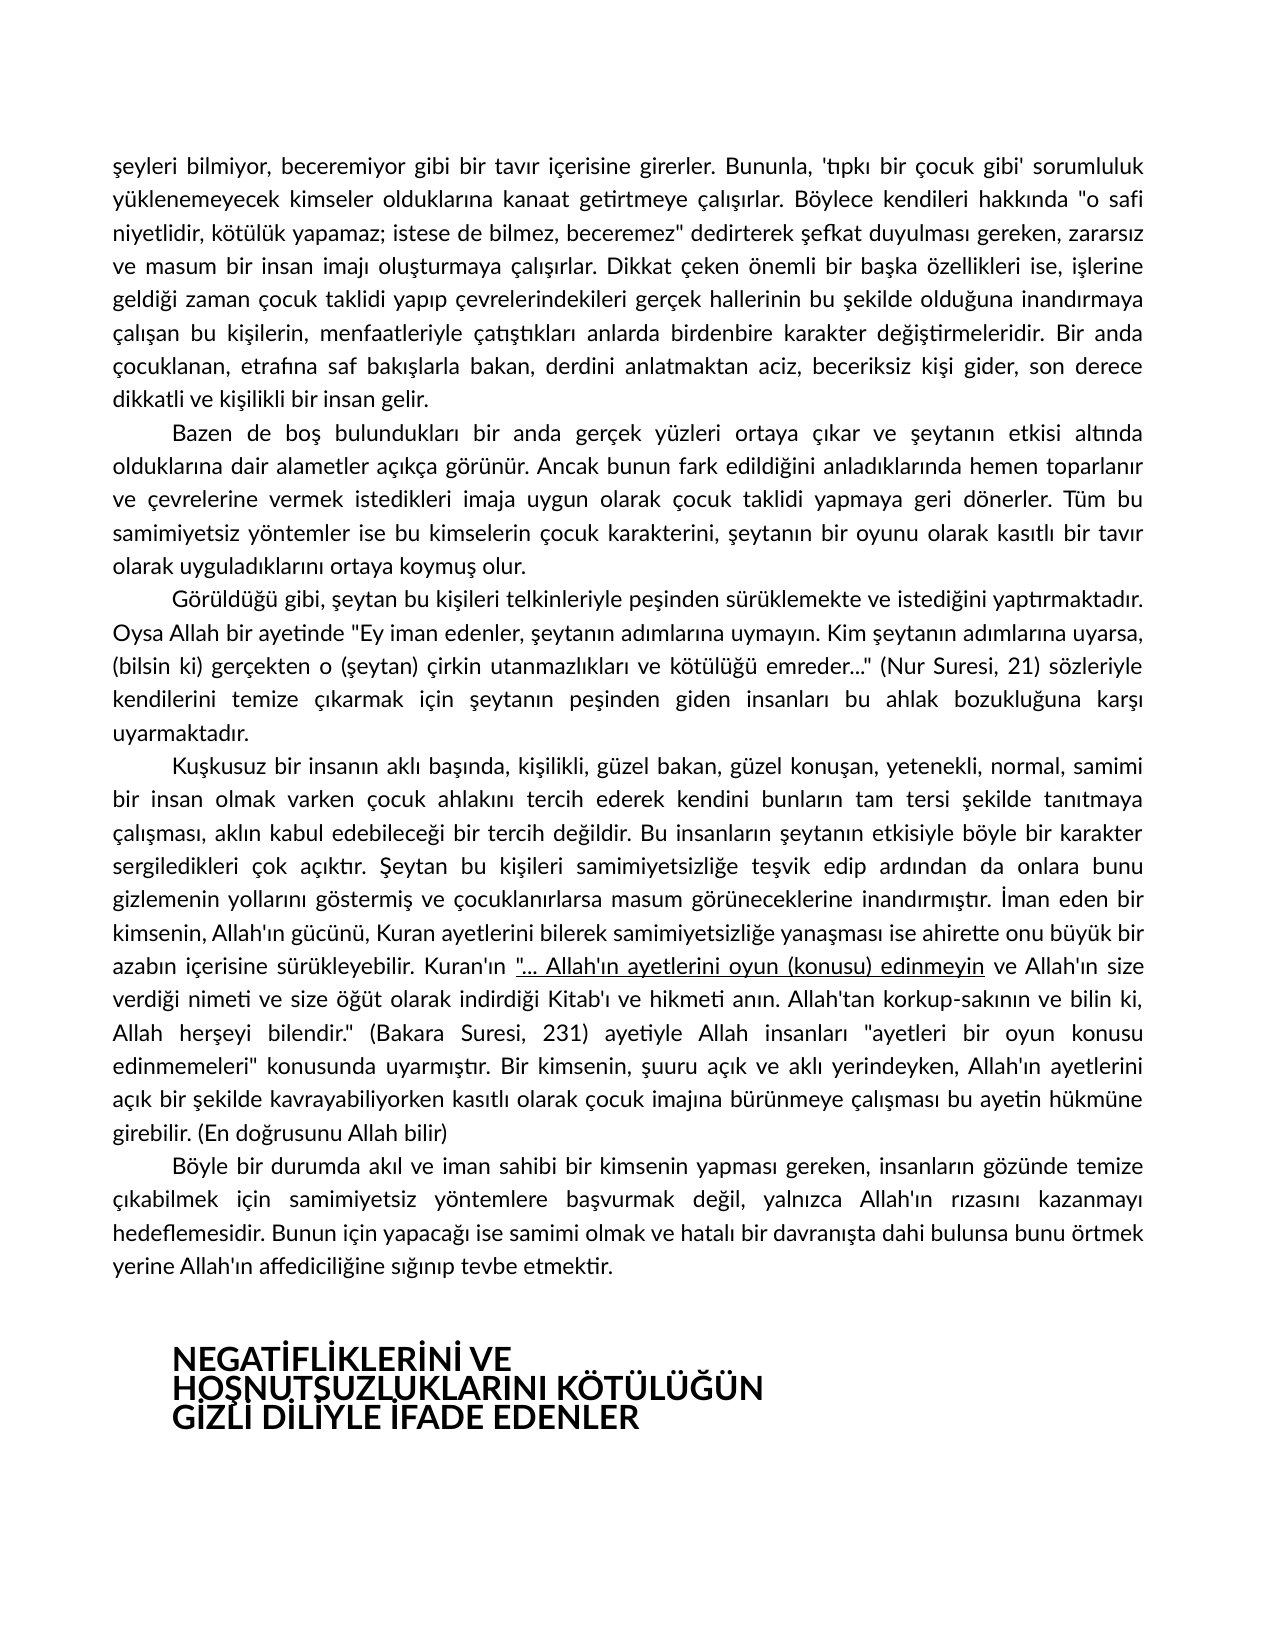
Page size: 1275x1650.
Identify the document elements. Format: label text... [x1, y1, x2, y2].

text HOŞNUTSUZLUKLARINI KÖTÜLÜĞÜN [112, 1377, 237, 1406]
text Görüldüğü gibi, şeytan bu kişileri telkinleriyle peşinden sürüklemekte ve istediğini yaptırmaktadır. Oysa Allah bir ayetinde "Ey iman edenler, şeytanın adımlarına uymayın. Kim şeytanın adımlarına uyarsa, (bilsin ki) gerçekten o (şeytan) çirkin utanmazlıkları ve kötülüğü emreder..." (Nur Suresi, 21) sözleriyle kendilerini temize çıkarmak için şeytanın peşinden giden insanları bu ahlak bozukluğuna karşı uyarmaktadır. [112, 581, 1145, 748]
text Kuşkusuz bir insanın aklı başında, kişilikli, güzel bakan, güzel konuşan, yetenekli, normal, samimi bir insan olmak varken çocuk ahlakını tercih ederek kendini bunların tam tersi şekilde tanıtmaya çalışması, aklın kabul edebileceği bir tercih değildir. Bu insanların şeytanın etkisiyle böyle bir karakter sergiledikleri çok açıktır. Şeytan bu kişileri samimiyetsizliğe teşvik edip ardından da onlara bunu gizlemenin yollarını göstermiş ve çocuklanırlarsa masum görüneceklerine inandırmıştır. İman eden bir kimsenin, Allah'ın gücünü, Kuran ayetlerini bilerek samimiyetsizliğe yanaşması ise ahirette onu büyük bir azabın içerisine sürükleyebilir. Kuran'ın "... Allah'ın ayetlerini oyun (konusu) edinmeyin ve Allah'ın size verdiği nimeti ve size öğüt olarak indirdiği Kitab'ı ve hikmeti anın. Allah'tan korkup-sakının ve bilin ki, Allah herşeyi bilendir." (Bakara Suresi, 231) ayetiyle Allah insanları "ayetleri bir oyun konusu edinmemeleri" konusunda uyarmıştır. Bir kimsenin, şuuru açık ve aklı yerindeyken, Allah'ın ayetlerini açık bir şekilde kavrayabiliyorken kasıtlı olarak çocuk imajına bürünmeye çalışması bu ayetin hükmüne girebilir. (En doğrusunu Allah bilir) [112, 748, 1145, 1148]
text GİZLİ DİLİYLE İFADE EDENLER [112, 1406, 1145, 1435]
text NEGATİFLİKLERİNİ VE [112, 1348, 1145, 1377]
text şeyleri bilmiyor, beceremiyor gibi bir tavır içerisine girerler. Bununla, 'tıpkı bir çocuk gibi' sorumluluk yüklenemeyecek kimseler olduklarına kanaat getirtmeye çalışırlar. Böylece kendileri hakkında "o safi niyetlidir, kötülük yapamaz; istese de bilmez, beceremez" dedirterek şefkat duyulması gereken, zararsız ve masum bir insan imajı oluşturmaya çalışırlar. Dikkat çeken önemli bir başka özellikleri ise, işlerine geldiği zaman çocuk taklidi yapıp çevrelerindekileri gerçek hallerinin bu şekilde olduğuna inandırmaya çalışan bu kişilerin, menfaatleriyle çatıştıkları anlarda birdenbire karakter değiştirmeleridir. Bir anda çocuklanan, etrafına saf bakışlarla bakan, derdini anlatmaktan aciz, beceriksiz kişi gider, son derece dikkatli ve kişilikli bir insan gelir. [112, 148, 1145, 414]
text Böyle bir durumda akıl ve iman sahibi bir kimsenin yapması gereken, insanların gözünde temize çıkabilmek için samimiyetsiz yöntemlere başvurmak değil, yalnızca Allah'ın rızasını kazanmayı hedeflemesidir. Bunun için yapacağı ise samimi olmak ve hatalı bir davranışta dahi bulunsa bunu örtmek yerine Allah'ın affediciliğine sığınıp tevbe etmektir. [112, 1148, 1145, 1281]
text Bazen de boş bulundukları bir anda gerçek yüzleri ortaya çıkar ve şeytanın etkisi altında olduklarına dair alametler açıkça görünür. Ancak bunun fark edildiğini anladıklarında hemen toparlanır ve çevrelerine vermek istedikleri imaja uygun olarak çocuk taklidi yapmaya geri dönerler. Tüm bu samimiyetsiz yöntemler ise bu kimselerin çocuk karakterini, şeytanın bir oyunu olarak kasıtlı bir tavır olarak uyguladıklarını ortaya koymuş olur. [112, 414, 1145, 581]
text HOŞNUTSUZLUKLARINI KÖTÜLÜĞÜN [230, 1377, 1145, 1406]
